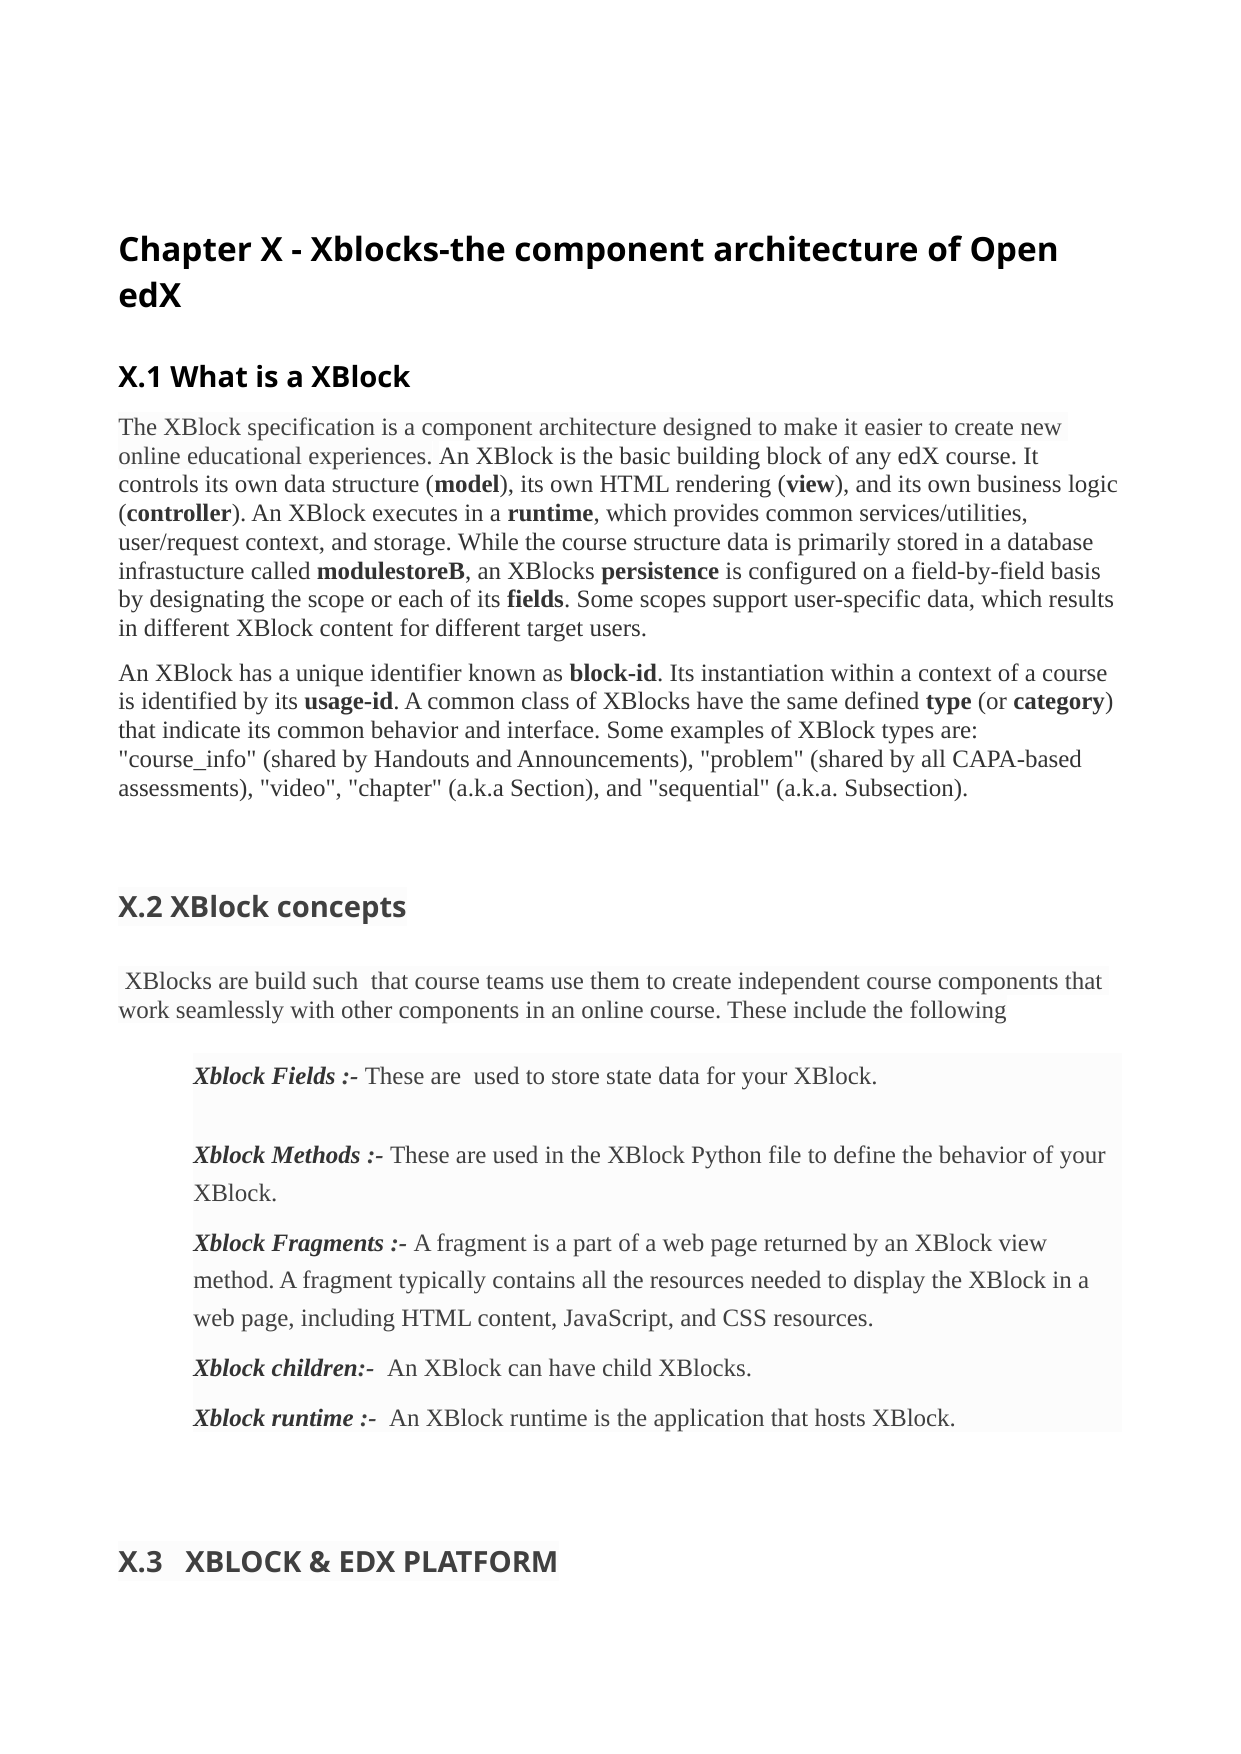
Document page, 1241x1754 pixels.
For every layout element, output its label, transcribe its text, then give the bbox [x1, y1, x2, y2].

text XBlocks are build such that course teams use them to create independent course components that work seamlessly with other components in an online course. These include the following [118, 966, 1122, 1023]
text Xblock Fields :- These are used to store state data for your XBlock. [193, 1053, 1122, 1090]
text An XBlock has a unique identifier known as block-id. Its instantiation within a context of a course is identified by its usage-id. A common class of XBlocks have the same defined type (or category) that indicate its common behavior and interface. Some examples of XBlock types are: "course_info" (shared by Handouts and Announcements), "problem" (shared by all CAPA-based assessments), "video", "chapter" (a.k.a Section), and "sequential" (a.k.a. Subsection). [118, 658, 1122, 801]
text Chapter X - Xblocks-the component architecture of Open edX [118, 226, 1122, 317]
text Xblock children:- An XBlock can have child XBlocks. [193, 1344, 1122, 1382]
text Xblock runtime :- An XBlock runtime is the application that hosts XBlock. [193, 1394, 1122, 1432]
text X.3 XBLOCK & EDX PLATFORM [118, 1541, 1122, 1581]
text X.1 What is a XBlock [118, 357, 1122, 396]
text X.2 XBlock concepts [118, 887, 1122, 926]
text Xblock Methods :- These are used in the XBlock Python file to define the behavior of your XBlock. [193, 1132, 1122, 1207]
text Xblock Fragments :- A fragment is a part of a web page returned by an XBlock view method. A fragment typically contains all the resources needed to display the XBlock in a web page, including HTML content, JavaScript, and CSS resources. [193, 1219, 1122, 1332]
text The XBlock specification is a component architecture designed to make it easier to create new online educational experiences. An XBlock is the basic building block of any edX course. It controls its own data structure (model), its own HTML rendering (view), and its own business logic (controller). An XBlock executes in a runtime, which provides common services/utilities, user/request context, and storage. While the course structure data is primarily stored in a database infrastucture called modulestoreB, an XBlocks persistence is configured on a field-by-field basis by designating the scope or each of its fields. Some scopes support user-specific data, which results in different XBlock content for different target users. [118, 412, 1122, 642]
